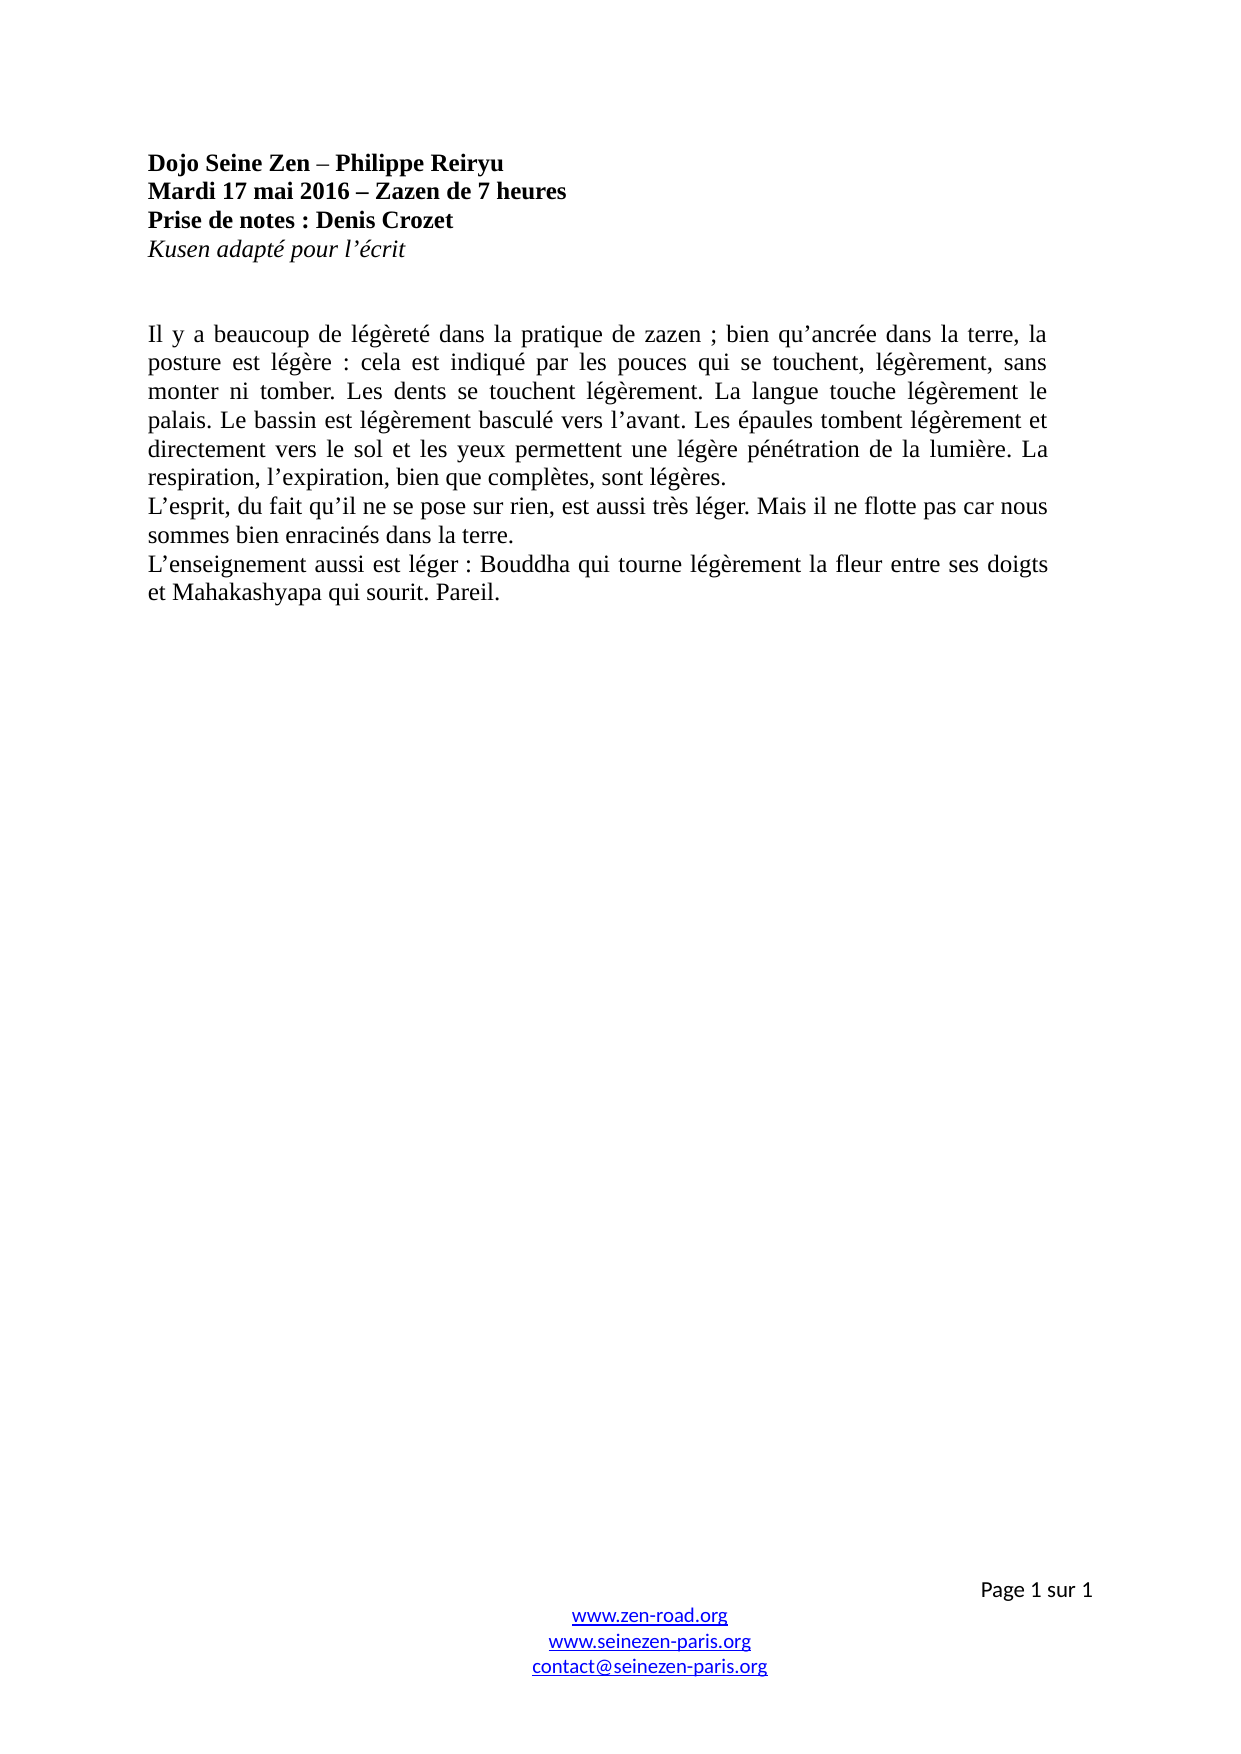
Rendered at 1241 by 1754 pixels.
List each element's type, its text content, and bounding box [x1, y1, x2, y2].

text L’esprit, du fait qu’il ne se pose sur rien, est aussi très léger. Mais il ne flotte pas car nous sommes bien enracinés dans la terre. [148, 491, 1049, 549]
text Il y a beaucoup de légèreté dans la pratique de zazen ; bien qu’ancrée dans la terre, la posture est légère : cela est indiqué par les pouces qui se touchent, légèrement, sans monter ni tomber. Les dents se touchent légèrement. La langue touche légèrement le palais. Le bassin est légèrement basculé vers l’avant. Les épaules tombent légèrement et directement vers le sol et les yeux permettent une légère pénétration de la lumière. La respiration, l’expiration, bien que complètes, sont légères. [148, 319, 1049, 491]
text Mardi 17 mai 2016 – Zazen de 7 heures [148, 176, 1092, 205]
text Dojo Seine Zen – Philippe Reiryu [148, 148, 1092, 176]
text Prise de notes : Denis Crozet [148, 205, 1092, 234]
text Kusen adapté pour l’écrit [148, 234, 1092, 263]
text L’enseignement aussi est léger : Bouddha qui tourne légèrement la fleur entre ses doigts et Mahakashyapa qui sourit. Pareil. [148, 549, 1049, 606]
